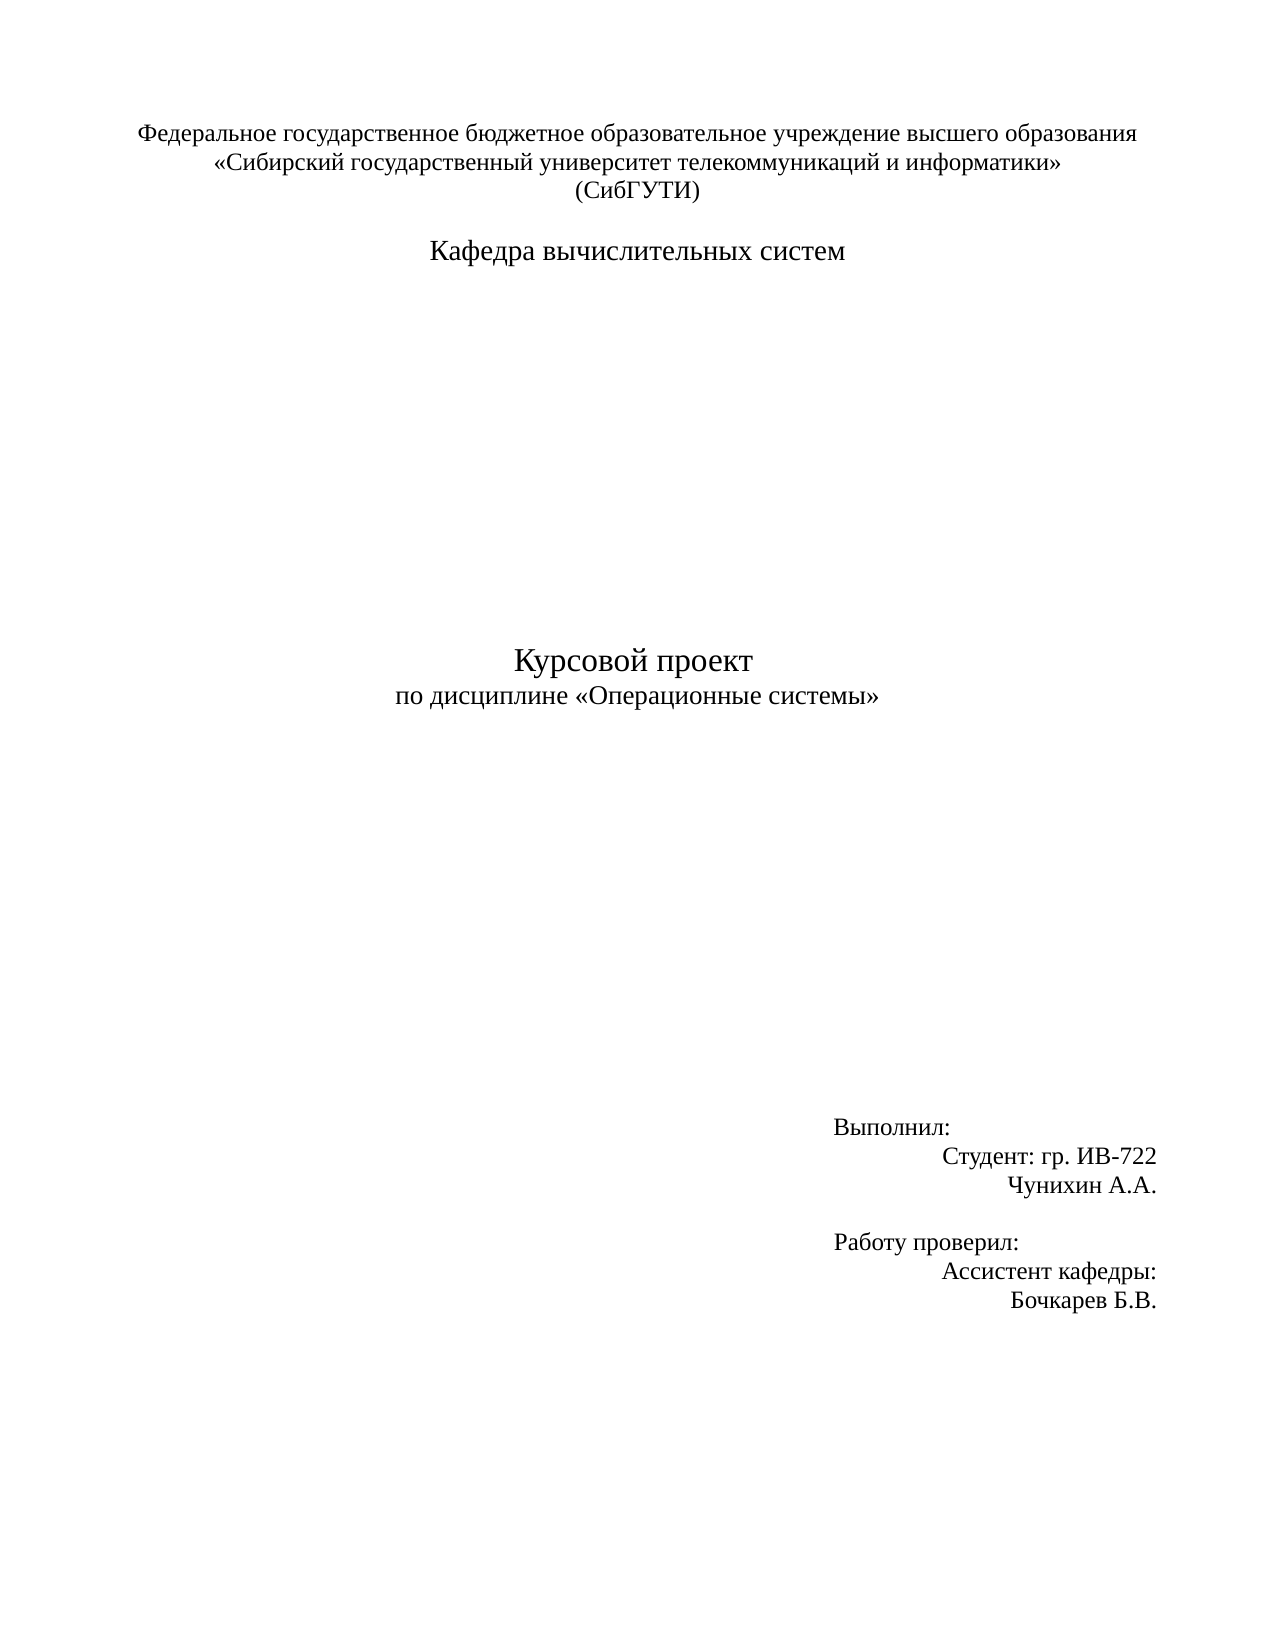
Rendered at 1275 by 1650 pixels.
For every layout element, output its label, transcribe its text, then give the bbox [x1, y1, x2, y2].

text Чунихин А.А. [118, 1170, 1157, 1199]
text Бочкарев Б.В. [118, 1285, 1157, 1314]
text Федеральное государственное бюджетное образовательное учреждение высшего образования [118, 118, 1157, 147]
text Работу проверил: [118, 1227, 1157, 1256]
text Студент: гр. ИВ-722 [118, 1141, 1157, 1170]
text Кафедра вычислительных систем [118, 233, 1157, 267]
text по дисциплине «Операционные системы» [118, 679, 1157, 710]
text Выполнил: [118, 1112, 1157, 1141]
text (СибГУТИ) [118, 176, 1157, 204]
text Курсовой проект [118, 640, 1157, 679]
text «Сибирский государственный университет телекоммуникаций и информатики» [118, 147, 1157, 176]
text Ассистент кафедры: [118, 1256, 1157, 1285]
